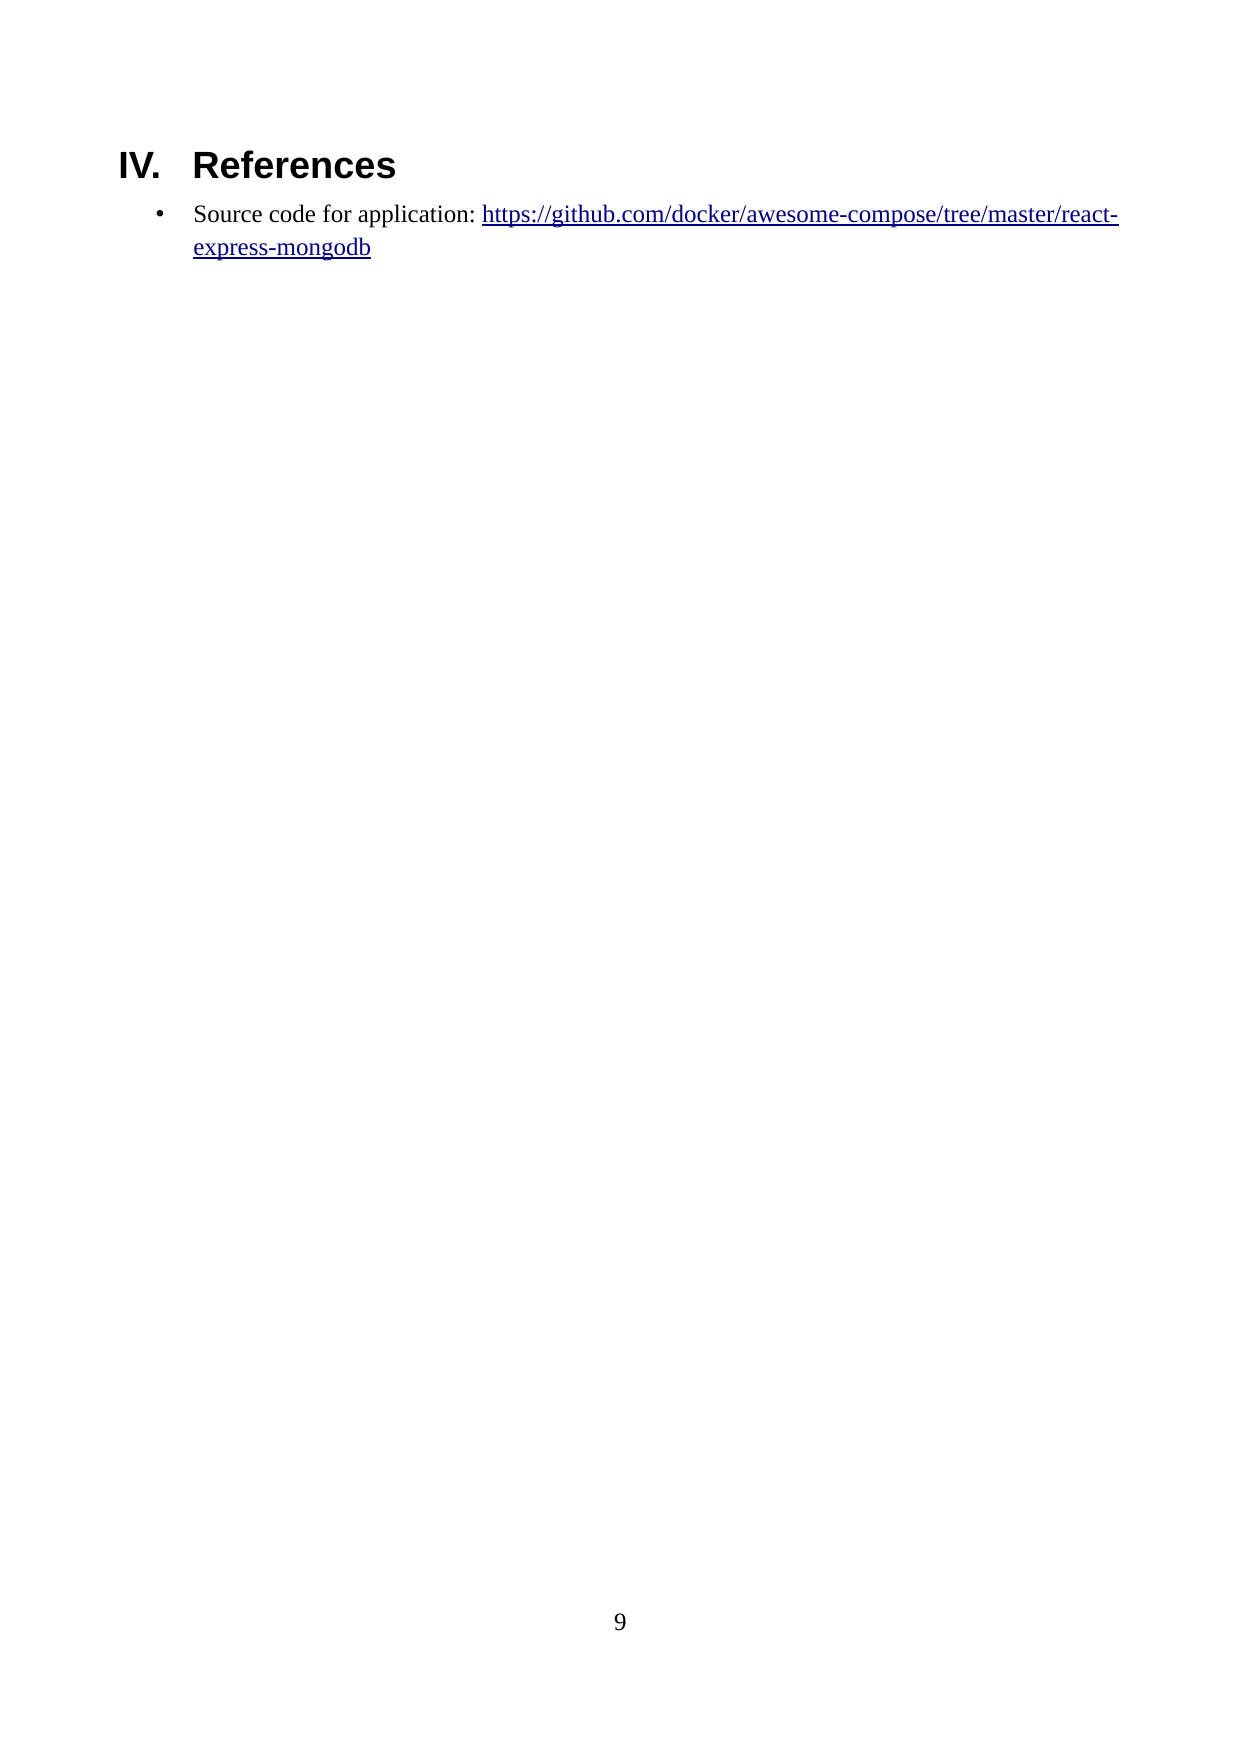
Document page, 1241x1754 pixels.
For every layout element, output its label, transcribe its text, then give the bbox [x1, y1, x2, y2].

list Source code for application: https://github.com/docker/awesome-compose/tree/master/react-express-mongodb [156, 199, 1122, 261]
subtitle References [118, 143, 1122, 187]
